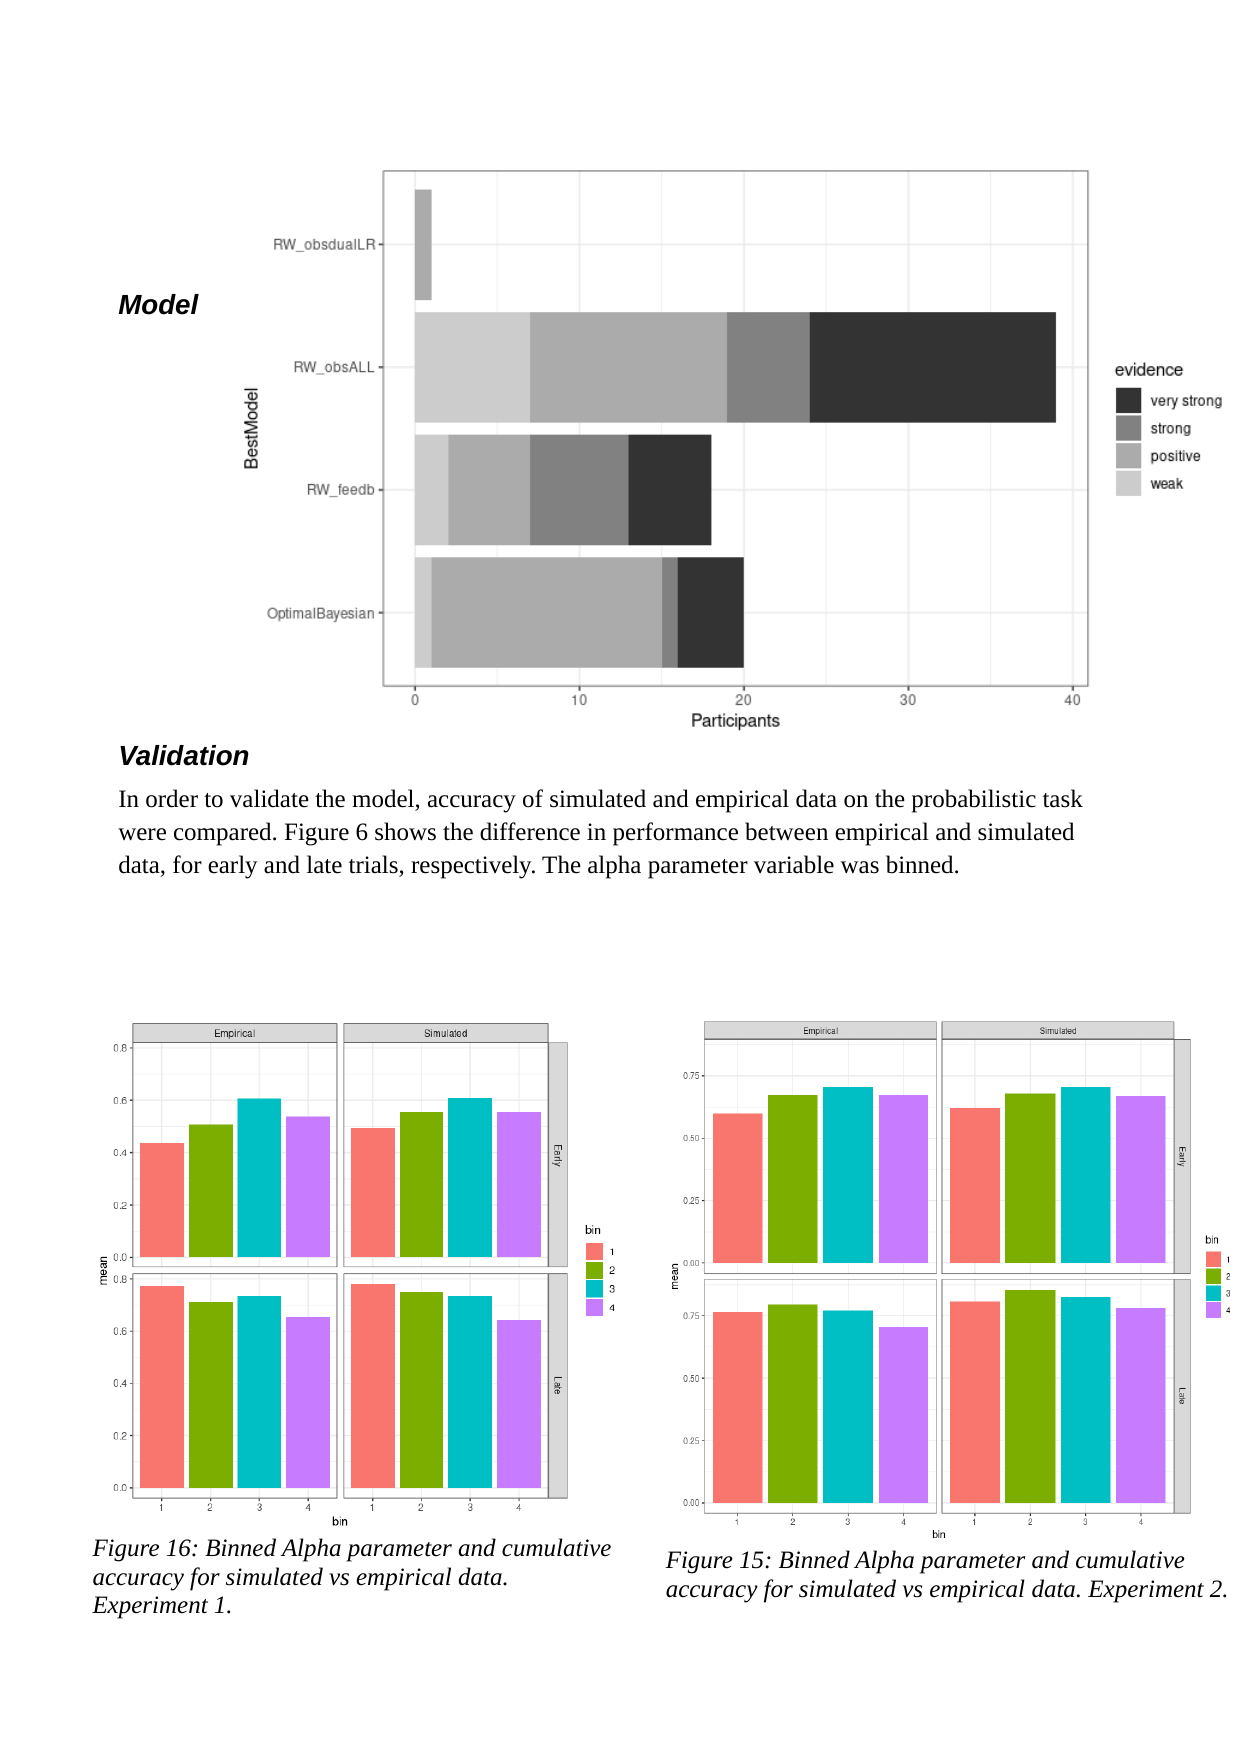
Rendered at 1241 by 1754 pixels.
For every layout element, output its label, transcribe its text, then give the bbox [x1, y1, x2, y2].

subtitle Model Validation [118, 289, 1122, 771]
picture [665, 1016, 1240, 1546]
picture [236, 162, 1241, 740]
text In order to validate the model, accuracy of simulated and empirical data on the probabilistic task were compared. Figure 6 shows the difference in performance between empirical and simulated data, for early and late trials, respectively. The alpha parameter variable was binned. [118, 784, 1122, 878]
picture [92, 1017, 627, 1534]
text Figure 15: Binned Alpha parameter and cumulative accuracy for simulated vs empirical data. Experiment 2. [666, 1546, 1240, 1603]
text Figure 16: Binned Alpha parameter and cumulative accuracy for simulated vs empirical data. Experiment 1. [92, 1534, 626, 1619]
